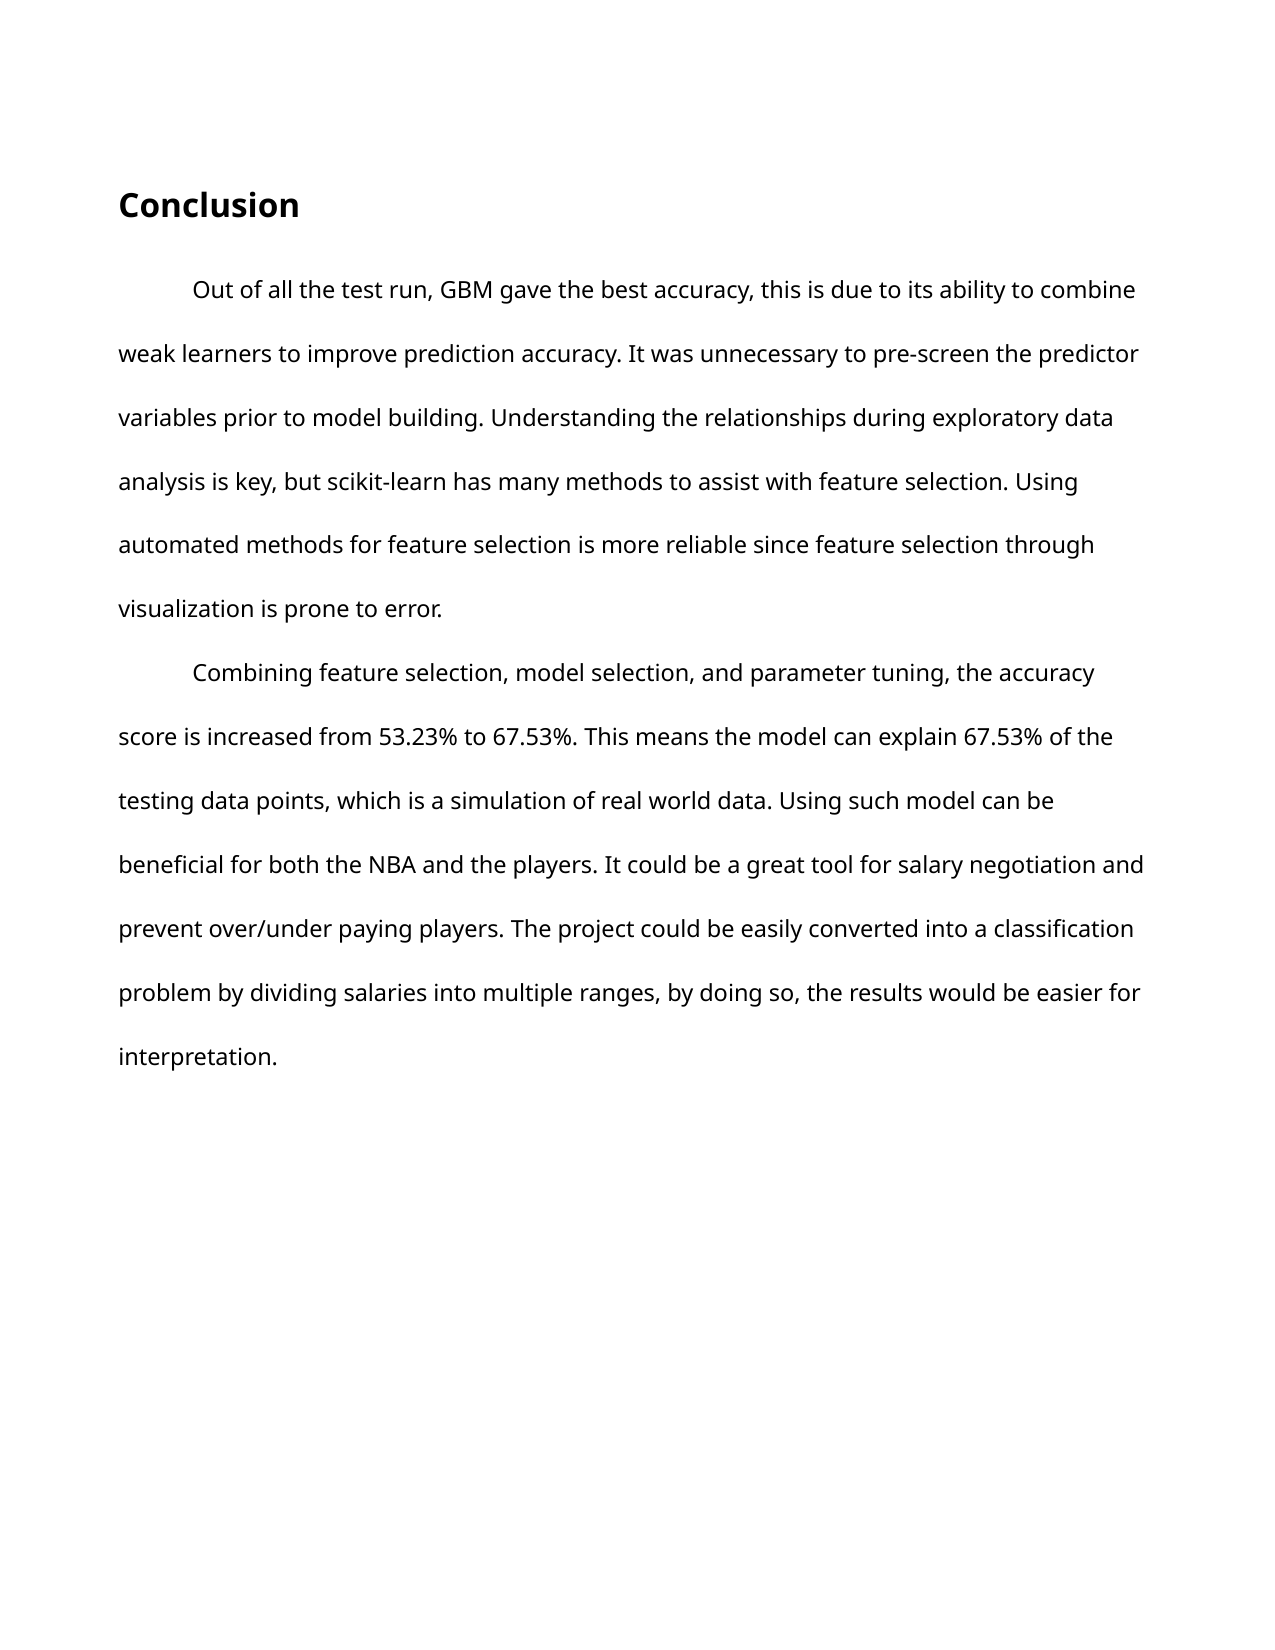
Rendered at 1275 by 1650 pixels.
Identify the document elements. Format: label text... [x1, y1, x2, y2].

text Conclusion [118, 182, 1157, 227]
text Out of all the test run, GBM gave the best accuracy, this is due to its ability to combine weak learners to improve prediction accuracy. It was unnecessary to pre-screen the predictor variables prior to model building. Understanding the relationships during exploratory data analysis is key, but scikit-learn has many methods to assist with feature selection. Using automated methods for feature selection is more reliable since feature selection through visualization is prone to error. [118, 273, 1157, 625]
text Combining feature selection, model selection, and parameter tuning, the accuracy score is increased from 53.23% to 67.53%. This means the model can explain 67.53% of the testing data points, which is a simulation of real world data. Using such model can be beneficial for both the NBA and the players. It could be a great tool for salary negotiation and prevent over/under paying players. The project could be easily converted into a classification problem by dividing salaries into multiple ranges, by doing so, the results would be easier for interpretation. [118, 657, 1157, 1072]
